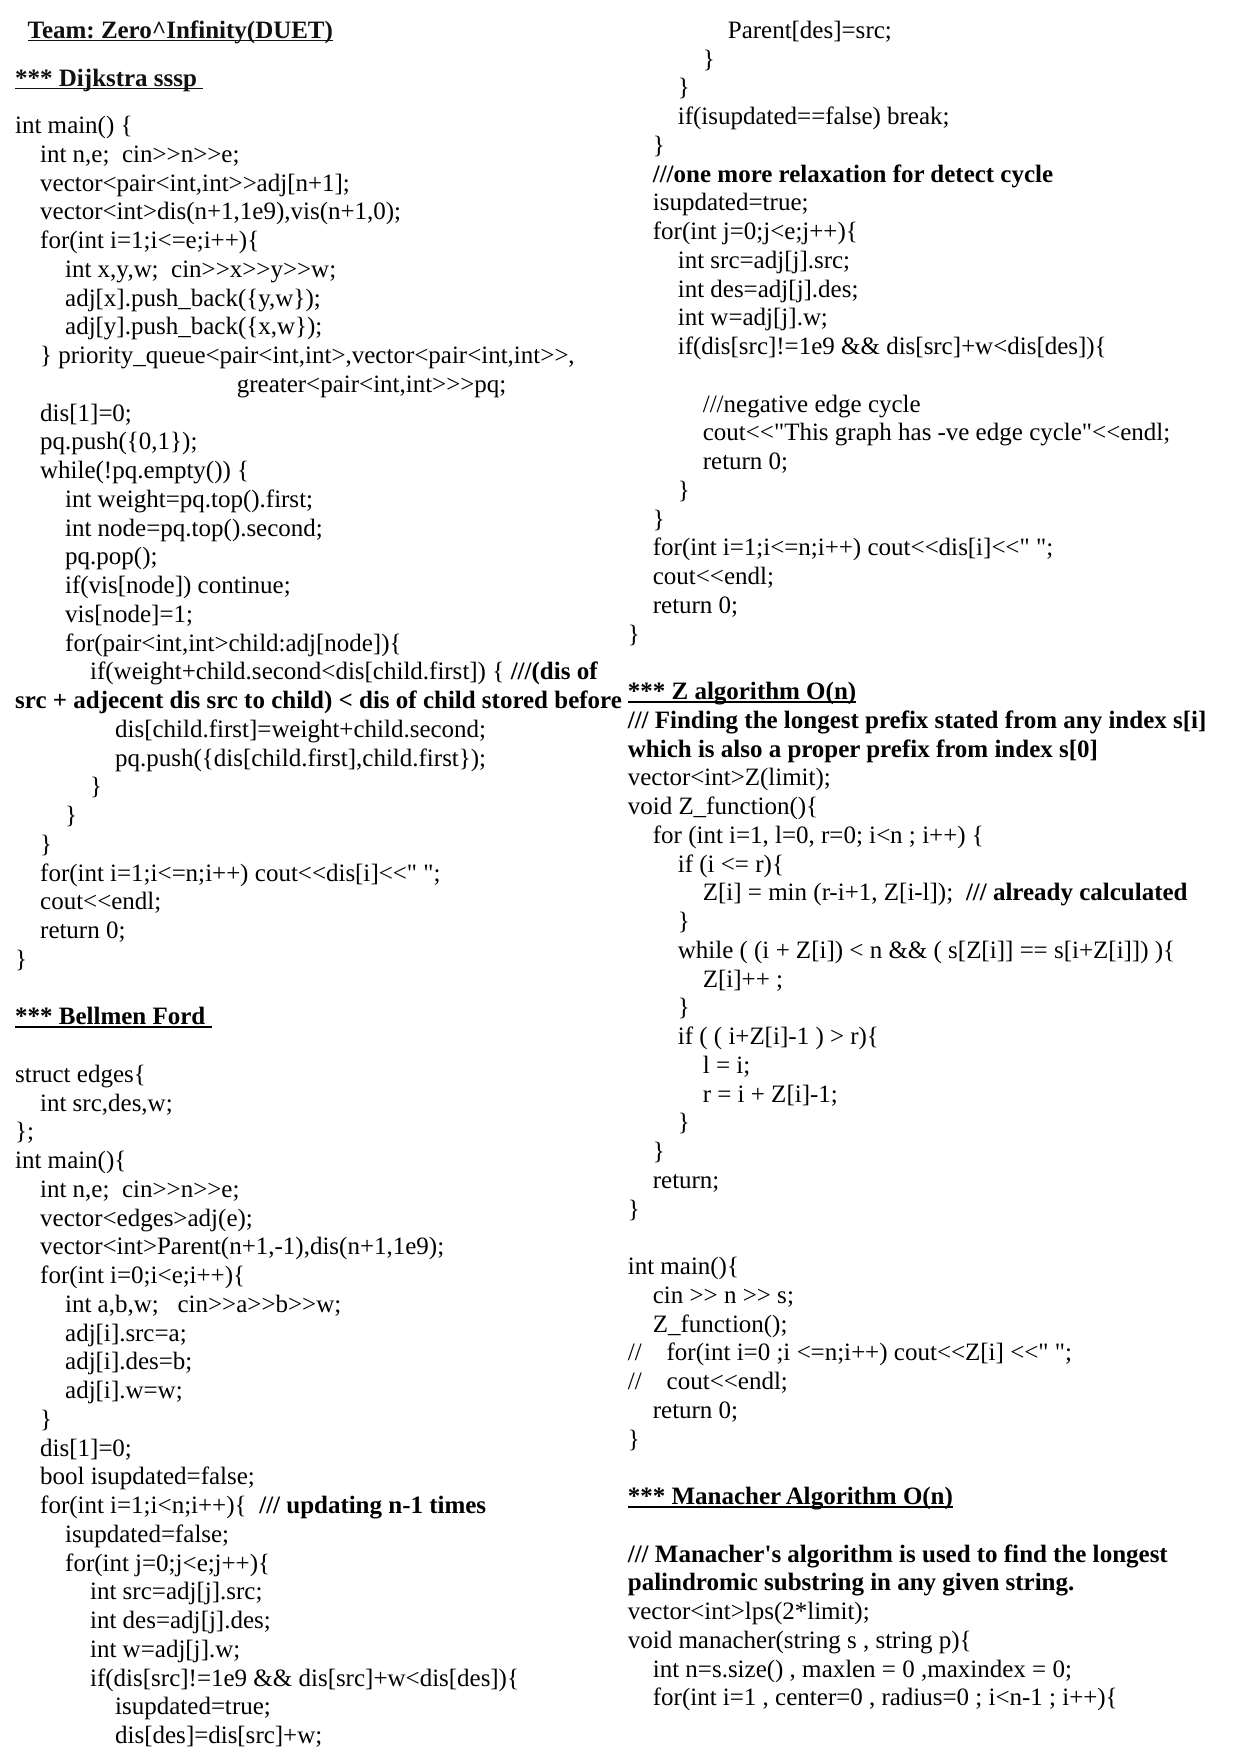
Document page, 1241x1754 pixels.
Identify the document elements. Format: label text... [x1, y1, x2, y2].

text isupdated=true; [15, 1691, 628, 1720]
text vector<int>Parent(n+1,-1),dis(n+1,1e9); [15, 1231, 628, 1260]
text adj[y].push_back({x,w}); [15, 311, 628, 340]
text int src,des,w; [15, 1088, 628, 1116]
text vector<pair<int,int>>adj[n+1]; [15, 168, 628, 196]
text // cout<<endl; [628, 1366, 1241, 1395]
text return; [628, 1165, 1241, 1194]
text } [628, 504, 1241, 532]
text for(int i=1;i<=n;i++) cout<<dis[i]<<" "; [15, 858, 628, 886]
text vector<int>lps(2*limit); [628, 1596, 1241, 1625]
text } priority_queue<pair<int,int>,vector<pair<int,int>>, [15, 340, 628, 369]
text adj[i].src=a; [15, 1318, 628, 1346]
text pq.push({dis[child.first],child.first}); [15, 743, 628, 771]
text } [15, 944, 628, 973]
text pq.push({0,1}); [15, 426, 628, 455]
text cout<<endl; [15, 886, 628, 915]
text Team: Zero^Infinity(DUET) [15, 15, 628, 44]
text cout<<endl; [628, 561, 1241, 590]
text greater<pair<int,int>>>pq; [15, 369, 628, 398]
text for(int j=0;j<e;j++){ [15, 1548, 628, 1576]
text Parent[des]=src; [628, 15, 1241, 44]
text for(pair<int,int>child:adj[node]){ [15, 628, 628, 656]
text if ( ( i+Z[i]-1 ) > r){ [628, 1021, 1241, 1050]
text r = i + Z[i]-1; [628, 1079, 1241, 1107]
text for(int j=0;j<e;j++){ [628, 216, 1241, 245]
text *** Z algorithm O(n) [628, 676, 1241, 705]
text return 0; [628, 590, 1241, 619]
text for(int i=1;i<=e;i++){ [15, 225, 628, 254]
text while ( (i + Z[i]) < n && ( s[Z[i]] == s[i+Z[i]]) ){ [628, 935, 1241, 964]
text /// Manacher's algorithm is used to find the longest palindromic substring in any given string. [628, 1539, 1241, 1596]
text int x,y,w; cin>>x>>y>>w; [15, 254, 628, 283]
text isupdated=false; [15, 1519, 628, 1548]
text for(int i=0;i<e;i++){ [15, 1260, 628, 1289]
text cout<<"This graph has -ve edge cycle"<<endl; [628, 417, 1241, 446]
text } [628, 1194, 1241, 1222]
text } [15, 829, 628, 858]
text } [15, 1404, 628, 1433]
text } [628, 906, 1241, 935]
text void manacher(string s , string p){ [628, 1625, 1241, 1654]
text } [628, 992, 1241, 1021]
text } [628, 130, 1241, 159]
text ///one more relaxation for detect cycle [628, 159, 1241, 187]
text pq.pop(); [15, 541, 628, 570]
text int node=pq.top().second; [15, 513, 628, 541]
text } [628, 1136, 1241, 1165]
text int main(){ [628, 1251, 1241, 1280]
text vector<int>dis(n+1,1e9),vis(n+1,0); [15, 196, 628, 225]
text adj[i].w=w; [15, 1375, 628, 1404]
text }; [15, 1116, 628, 1145]
text adj[i].des=b; [15, 1346, 628, 1375]
text int w=adj[j].w; [628, 302, 1241, 331]
text struct edges{ [15, 1059, 628, 1088]
text int des=adj[j].des; [15, 1605, 628, 1634]
text if(dis[src]!=1e9 && dis[src]+w<dis[des]){ [15, 1663, 628, 1691]
text if(weight+child.second<dis[child.first]) { ///(dis of src + adjecent dis src to child) < dis of child stored before [15, 656, 628, 714]
text l = i; [628, 1050, 1241, 1079]
text } [15, 800, 628, 829]
text dis[child.first]=weight+child.second; [15, 714, 628, 743]
text adj[x].push_back({y,w}); [15, 283, 628, 311]
text *** Bellmen Ford [15, 1001, 628, 1030]
text dis[des]=dis[src]+w; [15, 1720, 628, 1749]
text return 0; [628, 446, 1241, 475]
text } [628, 619, 1241, 647]
text } [628, 72, 1241, 101]
text return 0; [628, 1395, 1241, 1424]
text Z_function(); [628, 1309, 1241, 1337]
text int des=adj[j].des; [628, 274, 1241, 302]
text /// Finding the longest prefix stated from any index s[i] which is also a proper prefix from index s[0] [628, 705, 1241, 762]
text if(vis[node]) continue; [15, 570, 628, 599]
text int weight=pq.top().first; [15, 484, 628, 513]
text Z[i] = min (r-i+1, Z[i-l]); /// already calculated [628, 877, 1241, 906]
text int n=s.size() , maxlen = 0 ,maxindex = 0; [628, 1654, 1241, 1682]
text for (int i=1, l=0, r=0; i<n ; i++) { [628, 820, 1241, 849]
text ///negative edge cycle [628, 389, 1241, 417]
text } [628, 1424, 1241, 1452]
text vector<int>Z(limit); [628, 762, 1241, 791]
text } [628, 1107, 1241, 1136]
text int main(){ [15, 1145, 628, 1174]
text while(!pq.empty()) { [15, 455, 628, 484]
text } [628, 44, 1241, 72]
text for(int i=1;i<=n;i++) cout<<dis[i]<<" "; [628, 532, 1241, 561]
text isupdated=true; [628, 187, 1241, 216]
text int w=adj[j].w; [15, 1634, 628, 1663]
text int src=adj[j].src; [628, 245, 1241, 274]
text } [628, 475, 1241, 504]
text int main() { [15, 110, 628, 139]
text dis[1]=0; [15, 1433, 628, 1461]
text return 0; [15, 915, 628, 944]
text *** Manacher Algorithm O(n) [628, 1481, 1241, 1510]
text if(isupdated==false) break; [628, 101, 1241, 130]
text int src=adj[j].src; [15, 1576, 628, 1605]
text cin >> n >> s; [628, 1280, 1241, 1309]
text for(int i=1 , center=0 , radius=0 ; i<n-1 ; i++){ [628, 1682, 1241, 1711]
text } [15, 771, 628, 800]
text dis[1]=0; [15, 398, 628, 426]
text vector<edges>adj(e); [15, 1203, 628, 1231]
text if(dis[src]!=1e9 && dis[src]+w<dis[des]){ [628, 331, 1241, 360]
text int a,b,w; cin>>a>>b>>w; [15, 1289, 628, 1318]
text vis[node]=1; [15, 599, 628, 628]
text *** Dijkstra sssp [15, 63, 628, 91]
text int n,e; cin>>n>>e; [15, 139, 628, 168]
text Z[i]++ ; [628, 964, 1241, 992]
text bool isupdated=false; [15, 1461, 628, 1490]
text // for(int i=0 ;i <=n;i++) cout<<Z[i] <<" "; [628, 1337, 1241, 1366]
text for(int i=1;i<n;i++){ /// updating n-1 times [15, 1490, 628, 1519]
text if (i <= r){ [628, 849, 1241, 877]
text void Z_function(){ [628, 791, 1241, 820]
text int n,e; cin>>n>>e; [15, 1174, 628, 1203]
